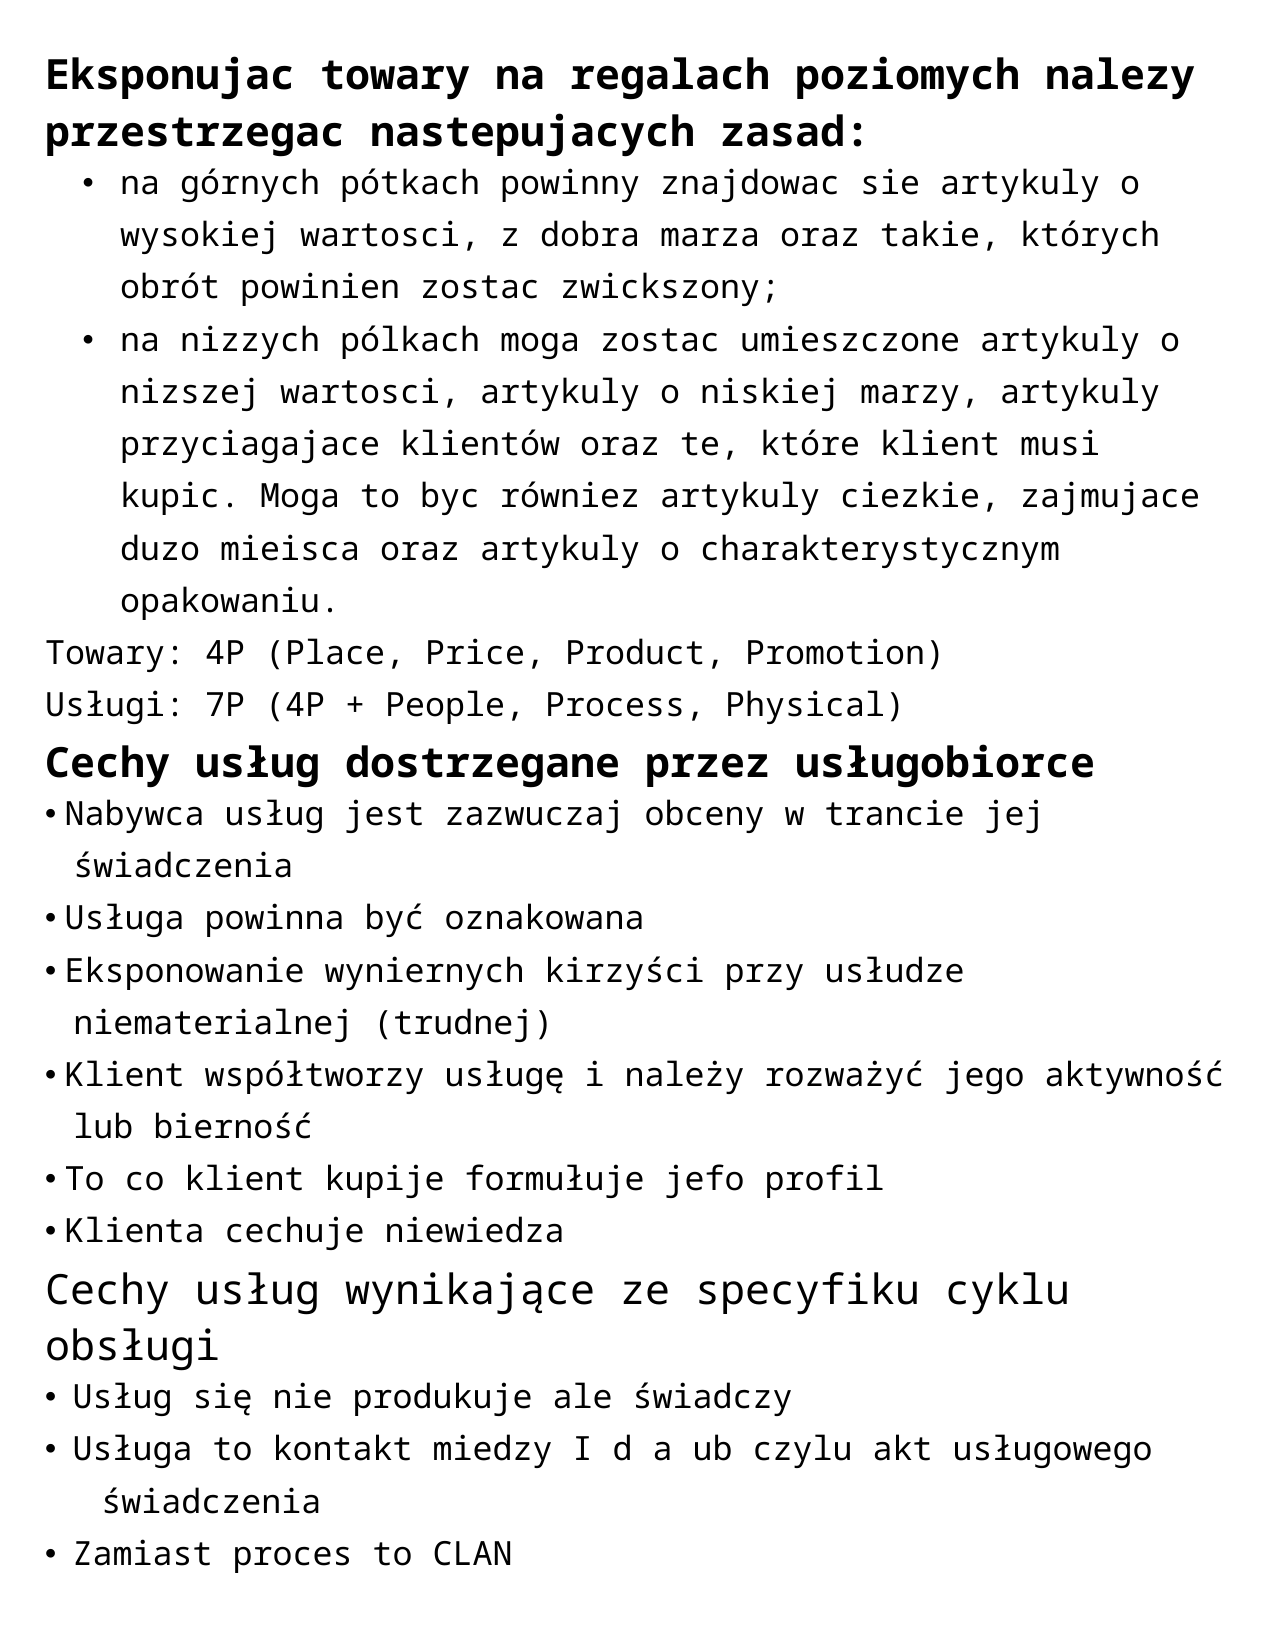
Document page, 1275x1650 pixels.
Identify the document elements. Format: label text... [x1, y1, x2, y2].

list To co klient kupije formułuje jefo profil [45, 1155, 1230, 1201]
subtitle Cechy usług dostrzegane przez usługobiorce [45, 733, 1230, 790]
subtitle Eksponujac towary na regalach poziomych nalezy [45, 45, 1230, 102]
list Zamiast proces to CLAN [45, 1529, 1230, 1575]
subtitle przestrzegac nastepujacych zasad: [45, 102, 1230, 158]
list Usługa powinna być oznakowana [45, 894, 1230, 939]
subtitle Cechy usług wynikające ze specyfiku cyklu obsługi [45, 1259, 1230, 1373]
list Usług się nie produkuje ale świadczy [45, 1373, 1230, 1418]
list Klient współtworzy usługę i należy rozważyć jego aktywność lub bierność [45, 1051, 1230, 1148]
list Eksponowanie wyniernych kirzyści przy usłudze niematerialnej (trudnej) [45, 946, 1230, 1044]
text Usługi: 7P (4P + People, Process, Physical) [45, 681, 1230, 726]
list Usługa to kontakt miedzy I d a ub czylu akt usługowego świadczenia [45, 1425, 1230, 1523]
text Towary: 4P (Place, Price, Product, Promotion) [45, 629, 1230, 674]
list Nabywca usług jest zazwuczaj obceny w trancie jej świadczenia [45, 790, 1230, 887]
list Klienta cechuje niewiedza [45, 1207, 1230, 1253]
list ﻿﻿na górnych pótkach powinny znajdowac sie artykuly o wysokiej wartosci, z dobra marza oraz takie, których obrót powinien zostac zwickszony; [82, 158, 1230, 309]
list na nizzych pólkach moga zostac umieszczone artykuly o nizszej wartosci, artykuly o niskiej marzy, artykuly przyciagajace klientów oraz te, które klient musi kupic. Moga to byc równiez artykuly ciezkie, zajmujace duzo mieisca oraz artykuly o charakterystycznym opakowaniu. [82, 316, 1230, 622]
